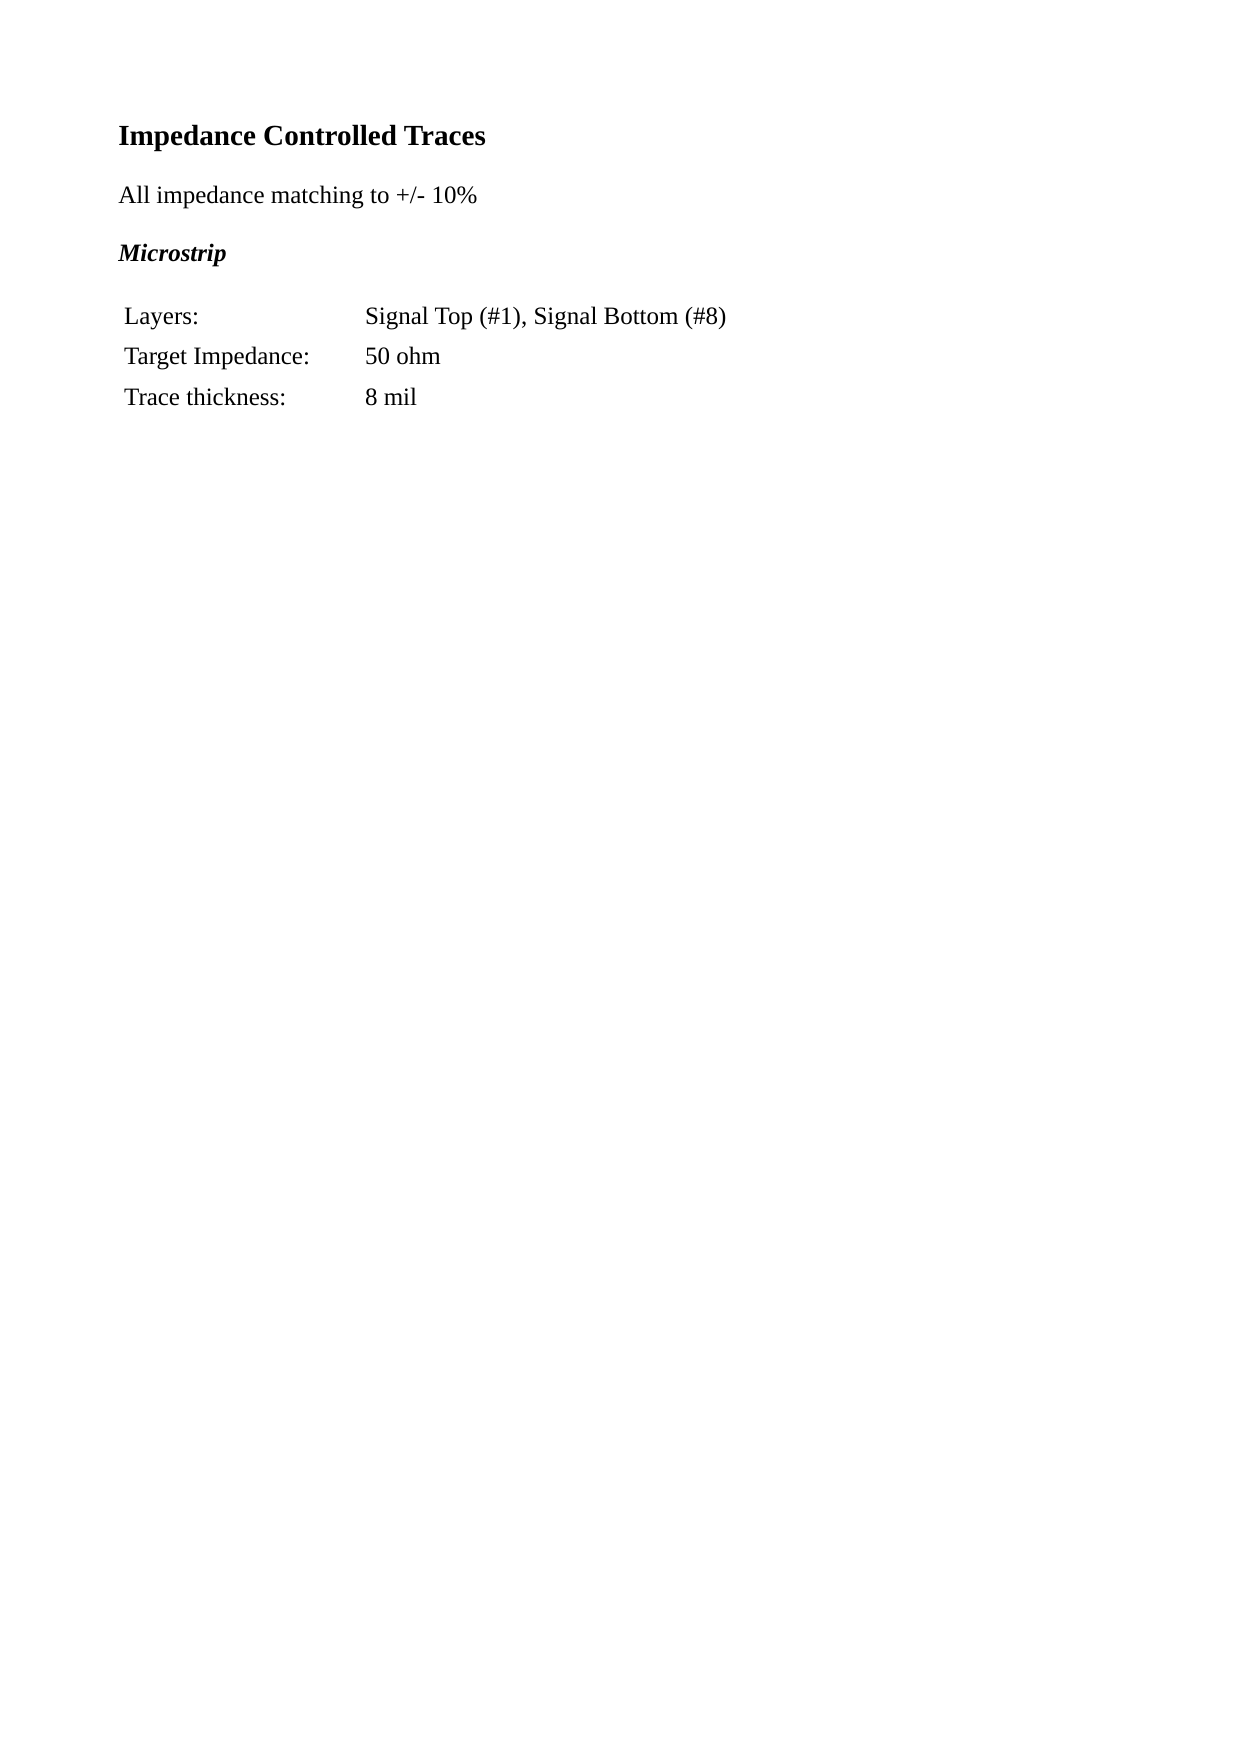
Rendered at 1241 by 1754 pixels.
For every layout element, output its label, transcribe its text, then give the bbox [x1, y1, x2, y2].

table_cell 8 mil [359, 376, 1122, 416]
table_cell Target Impedance: [118, 336, 359, 376]
text Microstrip [118, 238, 1122, 267]
text Impedance Controlled Traces [118, 118, 1122, 152]
table_cell 50 ohm [359, 336, 1122, 376]
table_header Signal Top (#1), Signal Bottom (#8) [359, 295, 1122, 336]
table_header Layers: [118, 295, 359, 336]
text All impedance matching to +/- 10% [118, 180, 1122, 209]
table_cell Trace thickness: [118, 376, 359, 416]
